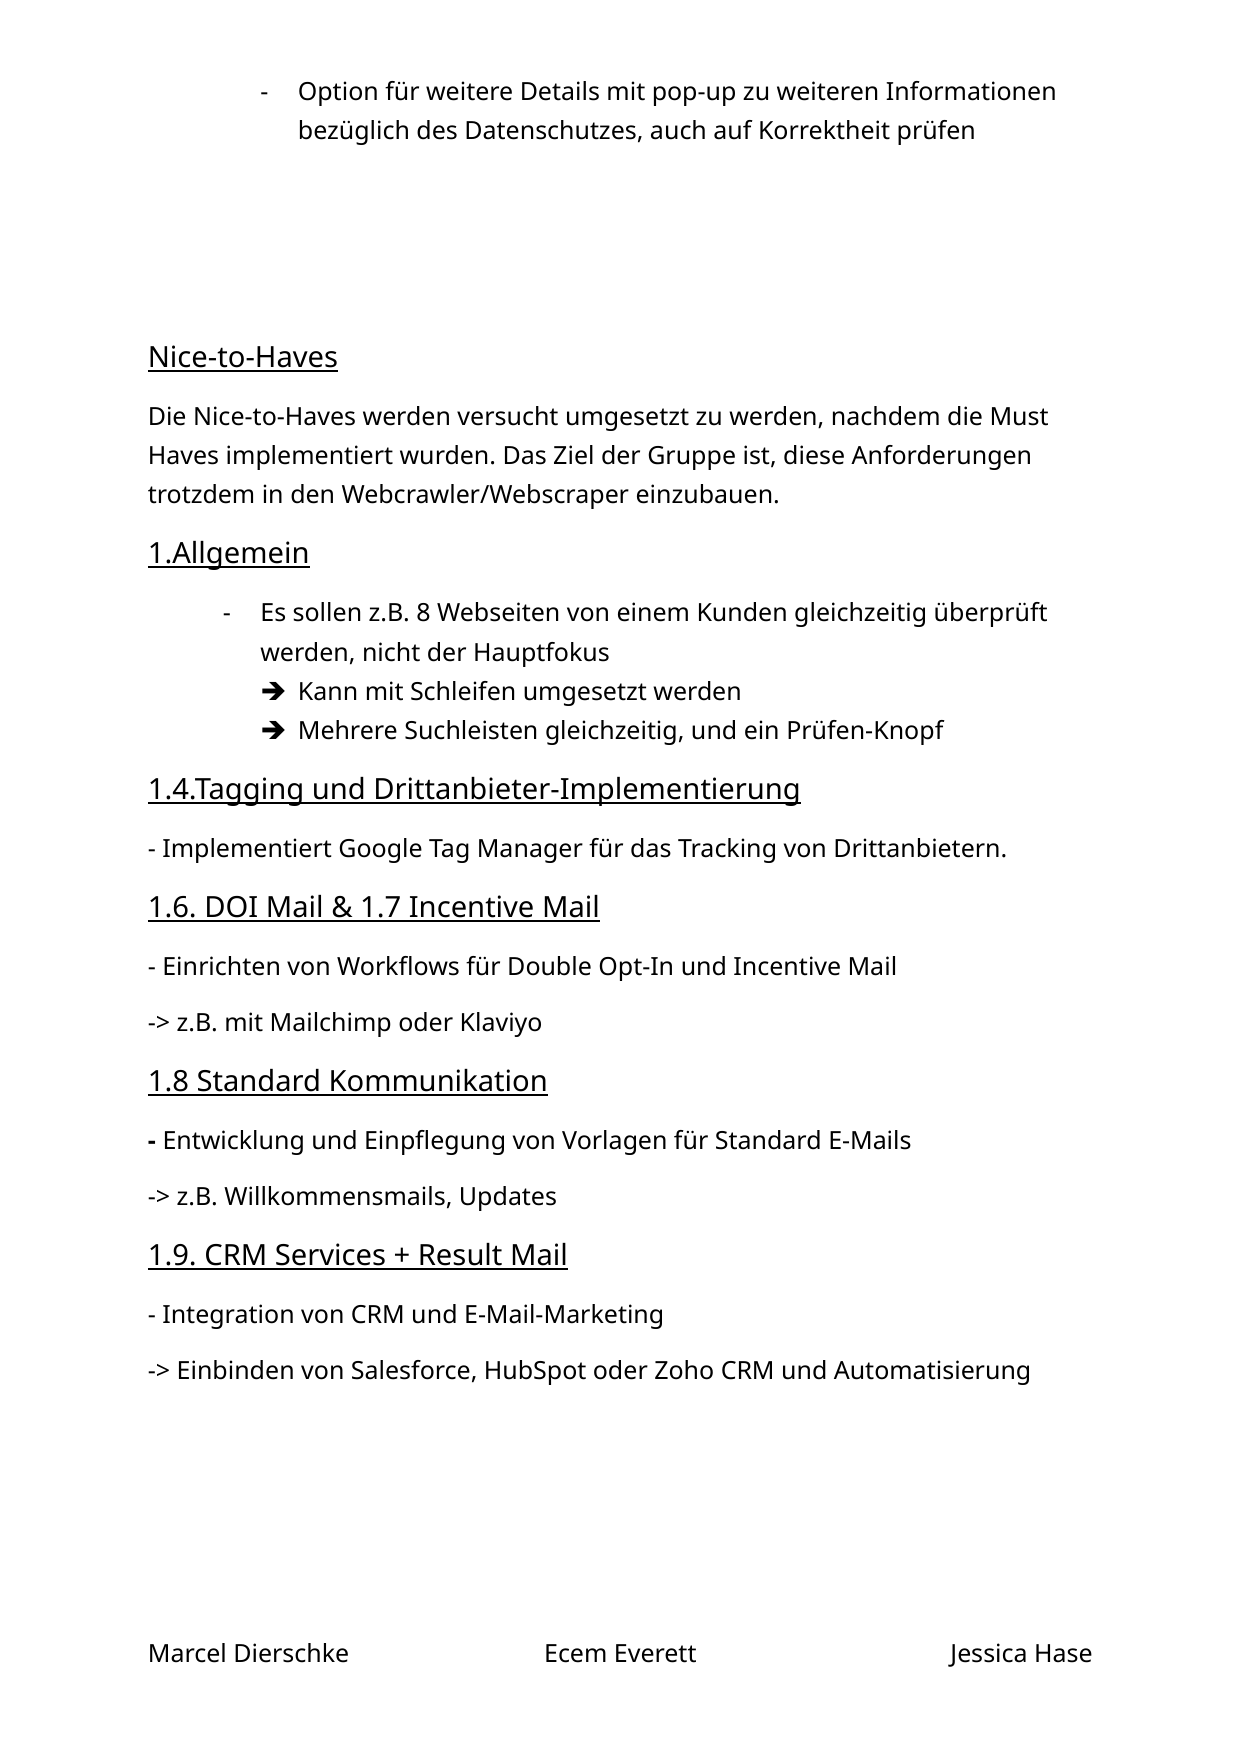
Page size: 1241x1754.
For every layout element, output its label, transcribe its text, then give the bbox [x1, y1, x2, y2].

list Option für weitere Details mit pop-up zu weiteren Informationen bezüglich des Datenschutzes, auch auf Korrektheit prüfen [260, 74, 1093, 147]
text 1.Allgemein [148, 533, 1093, 572]
text Die Nice-to-Haves werden versucht umgesetzt zu werden, nachdem die Must Haves implementiert wurden. Das Ziel der Gruppe ist, diese Anforderungen trotzdem in den Webcrawler/Webscraper einzubauen. [148, 398, 1093, 511]
text Nice-to-Haves [148, 336, 1093, 376]
text - Integration von CRM und E-Mail-Marketing [148, 1297, 1093, 1331]
list Kann mit Schleifen umgesetzt werden [260, 673, 1093, 707]
text 1.9. CRM Services + Result Mail [148, 1234, 1093, 1274]
text -> z.B. mit Mailchimp oder Klaviyo [148, 1004, 1093, 1039]
text 1.6. DOI Mail & 1.7 Incentive Mail [148, 886, 1093, 926]
text - Einrichten von Workflows für Double Opt-In und Incentive Mail [148, 949, 1093, 983]
text -> z.B. Willkommensmails, Updates [148, 1178, 1093, 1213]
text 1.4.Tagging und Drittanbieter-Implementierung [148, 768, 1093, 808]
list Es sollen z.B. 8 Webseiten von einem Kunden gleichzeitig überprüft werden, nicht der Hauptfokus [223, 595, 1093, 668]
list Mehrere Suchleisten gleichzeitig, und ein Prüfen-Knopf [260, 712, 1093, 747]
text - Entwicklung und Einpflegung von Vorlagen für Standard E-Mails [148, 1123, 1093, 1157]
text -> Einbinden von Salesforce, HubSpot oder Zoho CRM und Automatisierung [148, 1352, 1093, 1387]
text - Implementiert Google Tag Manager für das Tracking von Drittanbietern. [148, 831, 1093, 865]
text 1.8 Standard Kommunikation [148, 1060, 1093, 1100]
